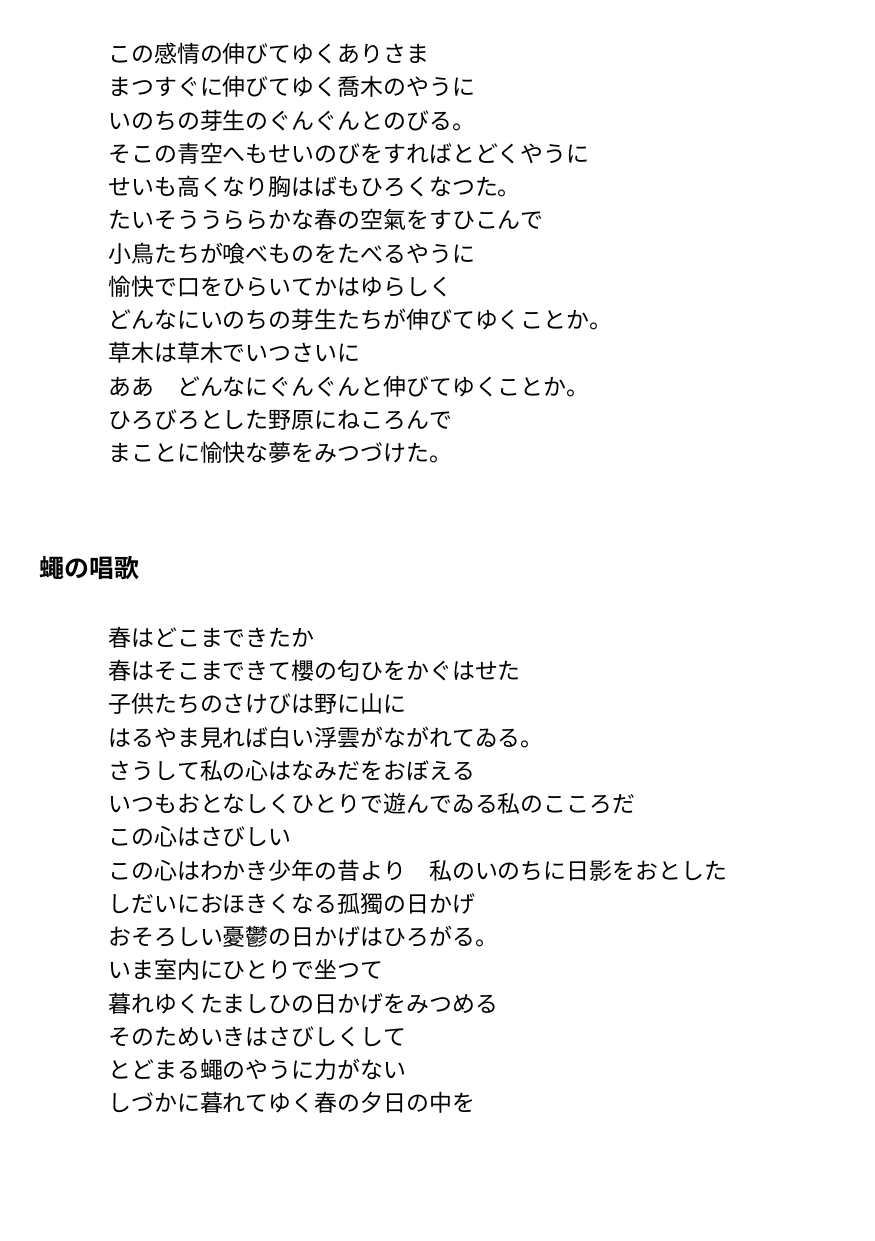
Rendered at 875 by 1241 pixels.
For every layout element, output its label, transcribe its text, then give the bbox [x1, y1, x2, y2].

text 春はどこまできたか [72, 620, 802, 653]
text さうして私の心はなみだをおぼえる [72, 753, 802, 786]
text まつすぐに伸びてゆく喬木のやうに [72, 69, 802, 102]
text はるやま見れば白い浮雲がながれてゐる。 [72, 719, 802, 753]
text いま室内にひとりで坐つて [72, 952, 802, 985]
subtitle 蠅の唱歌 [36, 545, 838, 587]
text とどまる蠅のやうに力がない [72, 1052, 802, 1085]
text いつもおとなしくひとりで遊んでゐる私のこころだ [72, 786, 802, 819]
text 愉快で口をひらいてかはゆらしく [72, 269, 802, 302]
text まことに愉快な夢をみつづけた。 [72, 435, 802, 468]
text いのちの芽生のぐんぐんとのびる。 [72, 102, 802, 136]
text そこの青空へもせいのびをすればとどくやうに [72, 136, 802, 169]
text たいそううららかな春の空氣をすひこんで [72, 202, 802, 235]
text どんなにいのちの芽生たちが伸びてゆくことか。 [72, 302, 802, 335]
text 子供たちのさけびは野に山に [72, 686, 802, 719]
text ひろびろとした野原にねころんで [72, 402, 802, 435]
text ああ どんなにぐんぐんと伸びてゆくことか。 [72, 368, 802, 402]
text 暮れゆくたましひの日かげをみつめる [72, 985, 802, 1019]
text 小鳥たちが喰べものをたべるやうに [72, 235, 802, 269]
text せいも高くなり胸はばもひろくなつた。 [72, 169, 802, 202]
text この心はさびしい [72, 819, 802, 852]
text そのためいきはさびしくして [72, 1019, 802, 1052]
text 草木は草木でいつさいに [72, 335, 802, 368]
text 春はそこまできて櫻の匂ひをかぐはせた [72, 653, 802, 686]
text この感情の伸びてゆくありさま [72, 36, 802, 69]
text おそろしい憂鬱の日かげはひろがる。 [72, 919, 802, 952]
text しだいにおほきくなる孤獨の日かげ [72, 886, 802, 919]
text この心はわかき少年の昔より 私のいのちに日影をおとした [72, 852, 802, 886]
text しづかに暮れてゆく春の夕日の中を [72, 1085, 802, 1118]
